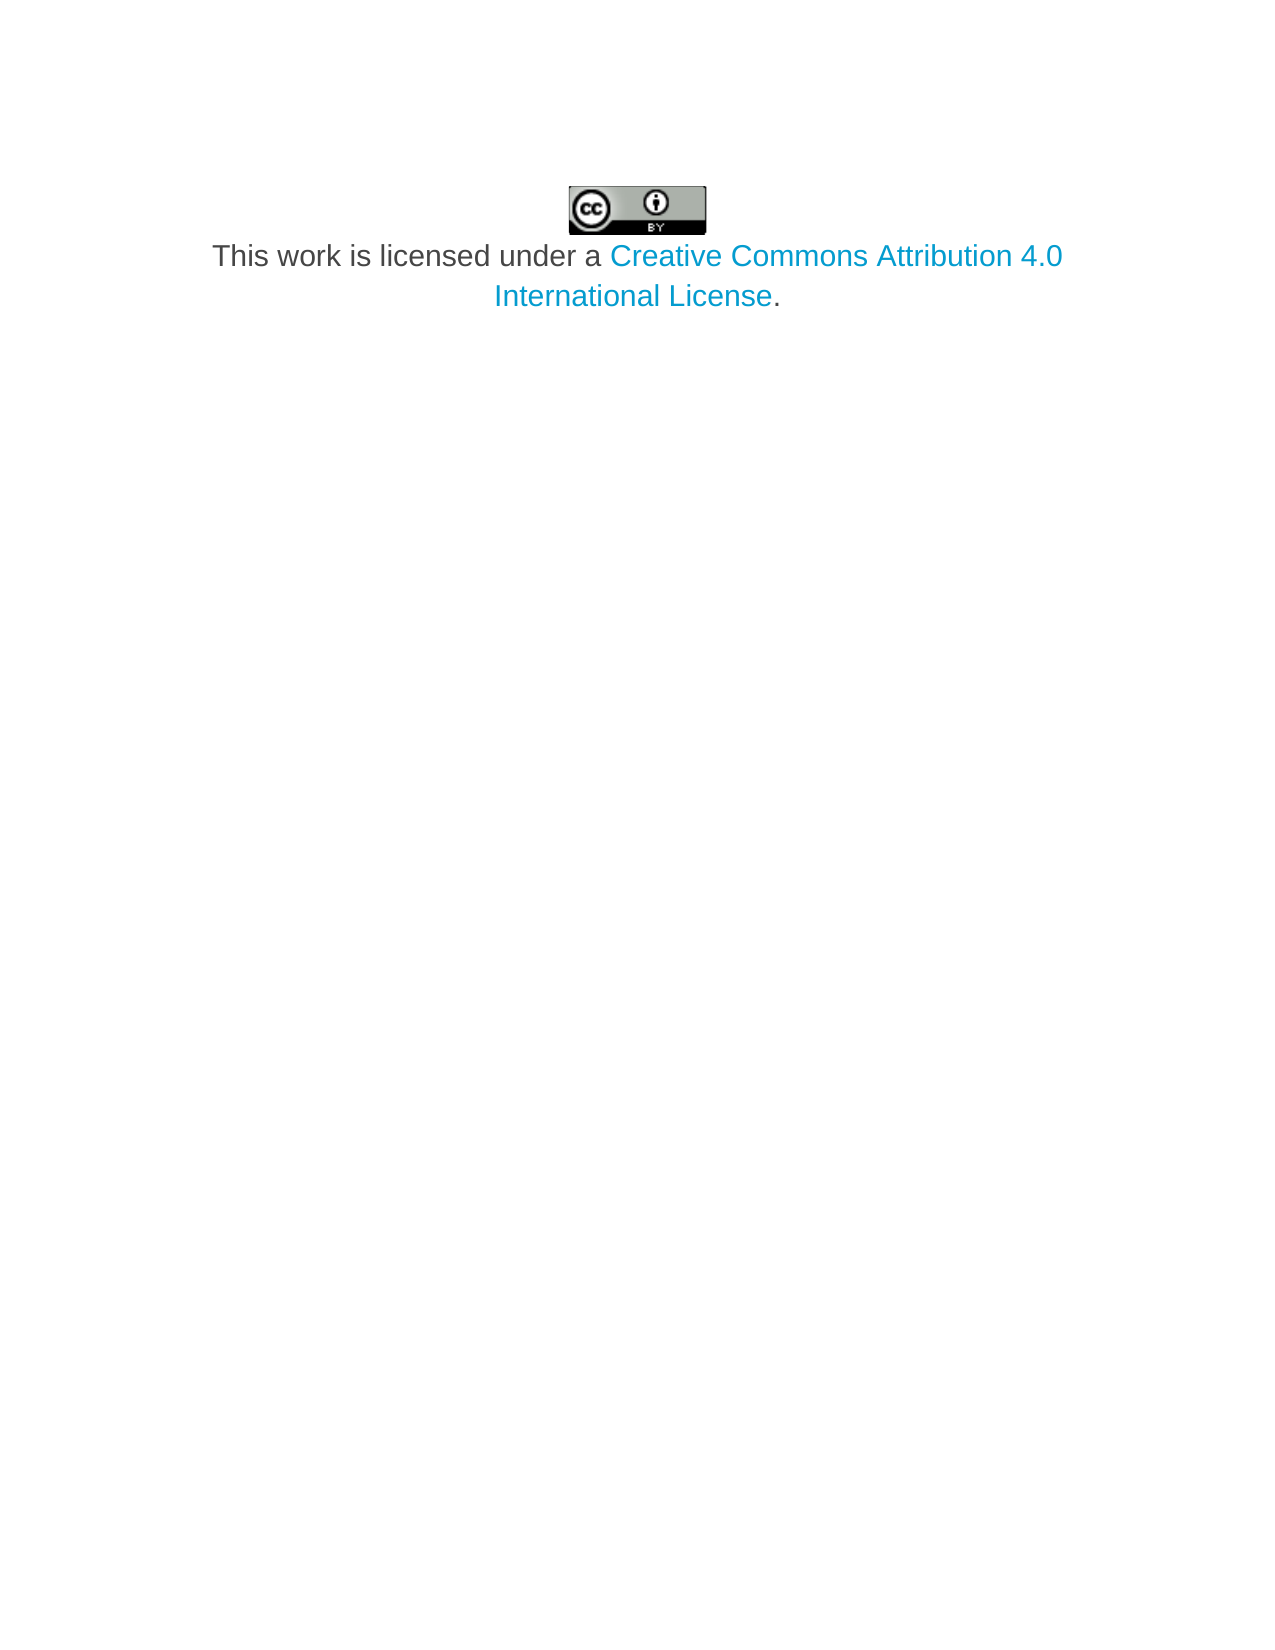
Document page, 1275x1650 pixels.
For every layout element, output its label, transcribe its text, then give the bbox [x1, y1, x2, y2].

text This work is licensed under a Creative Commons Attribution 4.0 International License. [150, 238, 1125, 313]
picture [568, 186, 707, 235]
